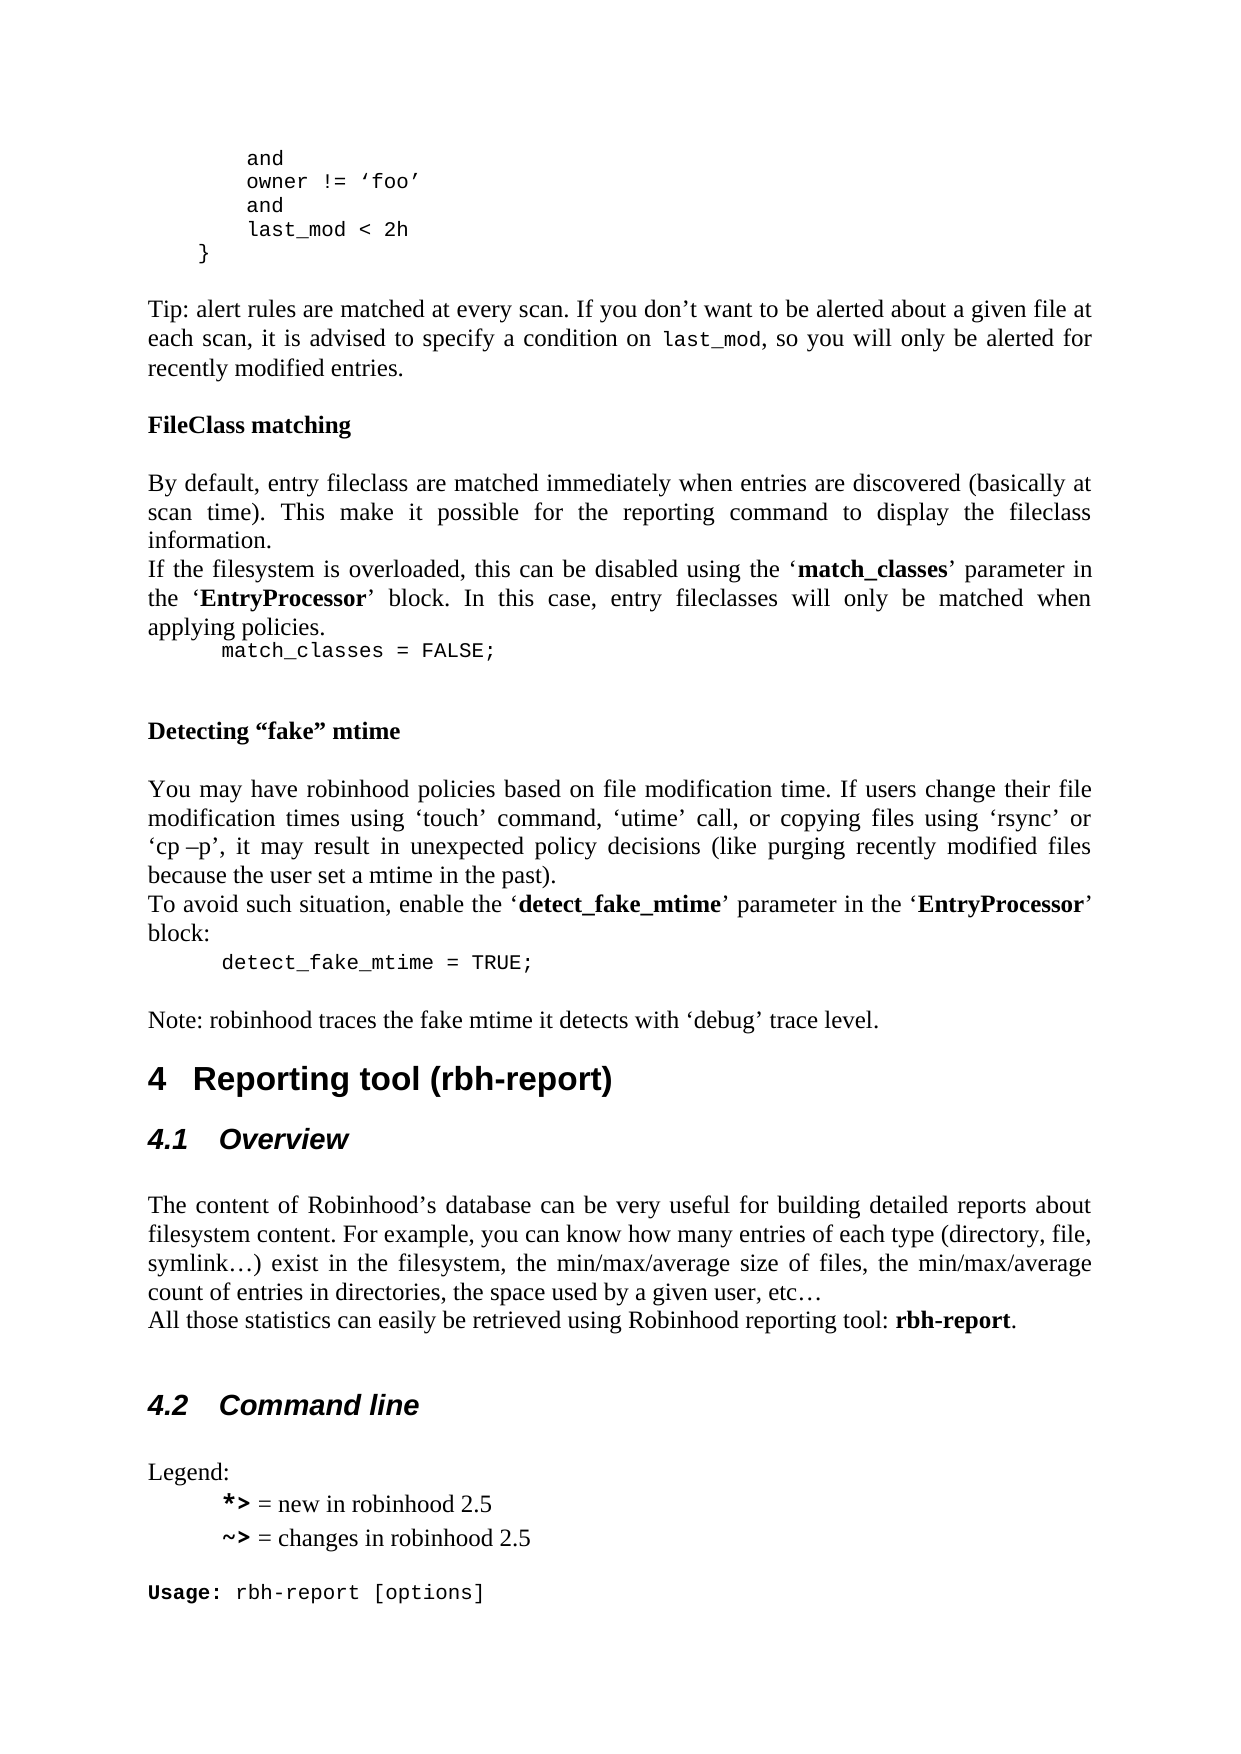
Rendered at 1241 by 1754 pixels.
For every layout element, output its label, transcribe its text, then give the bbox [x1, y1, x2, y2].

text owner != ‘foo’ and last_mod < 2h [246, 171, 1093, 242]
text Usage: rbh-report [options] [148, 1582, 1093, 1606]
text Legend: [148, 1457, 1093, 1485]
text Note: robinhood traces the fake mtime it detects with ‘debug’ trace level. [148, 1005, 1093, 1033]
subtitle Reporting tool (rbh-report) [148, 1058, 1093, 1097]
text The content of Robinhood’s database can be very useful for building detailed reports about filesystem content. For example, you can know how many entries of each type (directory, file, symlink…) exist in the filesystem, the min/max/average size of files, the min/max/average count of entries in directories, the space used by a given user, etc… [148, 1191, 1093, 1306]
text Detecting “fake” mtime [148, 716, 1093, 745]
text FileClass matching [148, 410, 1093, 439]
text and [148, 148, 1093, 171]
text By default, entry fileclass are matched immediately when entries are discovered (basically at scan time). This make it possible for the reporting command to display the fileclass information. [148, 468, 1093, 554]
subtitle Overview [148, 1122, 1093, 1156]
text To avoid such situation, enable the ‘detect_fake_mtime’ parameter in the ‘EntryProcessor’ block: detect_fake_mtime = TRUE; [148, 889, 1093, 976]
subtitle Command line [148, 1388, 1093, 1422]
text You may have robinhood policies based on file modification time. If users change their file modification times using ‘touch’ command, ‘utime’ call, or copying files using ‘rsync’ or ‘cp –p’, it may result in unexpected policy decisions (like purging recently modified files because the user set a mtime in the past). [148, 774, 1093, 889]
text match_classes = FALSE; [148, 640, 1093, 664]
text *> = new in robinhood 2.5 ~> = changes in robinhood 2.5 [148, 1485, 1093, 1553]
text All those statistics can easily be retrieved using Robinhood reporting tool: rbh-report. [148, 1306, 1093, 1334]
text If the filesystem is overloaded, this can be disabled using the ‘match_classes’ parameter in the ‘EntryProcessor’ block. In this case, entry fileclasses will only be matched when applying policies. [148, 554, 1093, 640]
text } [148, 242, 1093, 266]
text Tip: alert rules are matched at every scan. If you don’t want to be alerted about a given file at each scan, it is advised to specify a condition on last_mod, so you will only be alerted for recently modified entries. [148, 294, 1093, 382]
